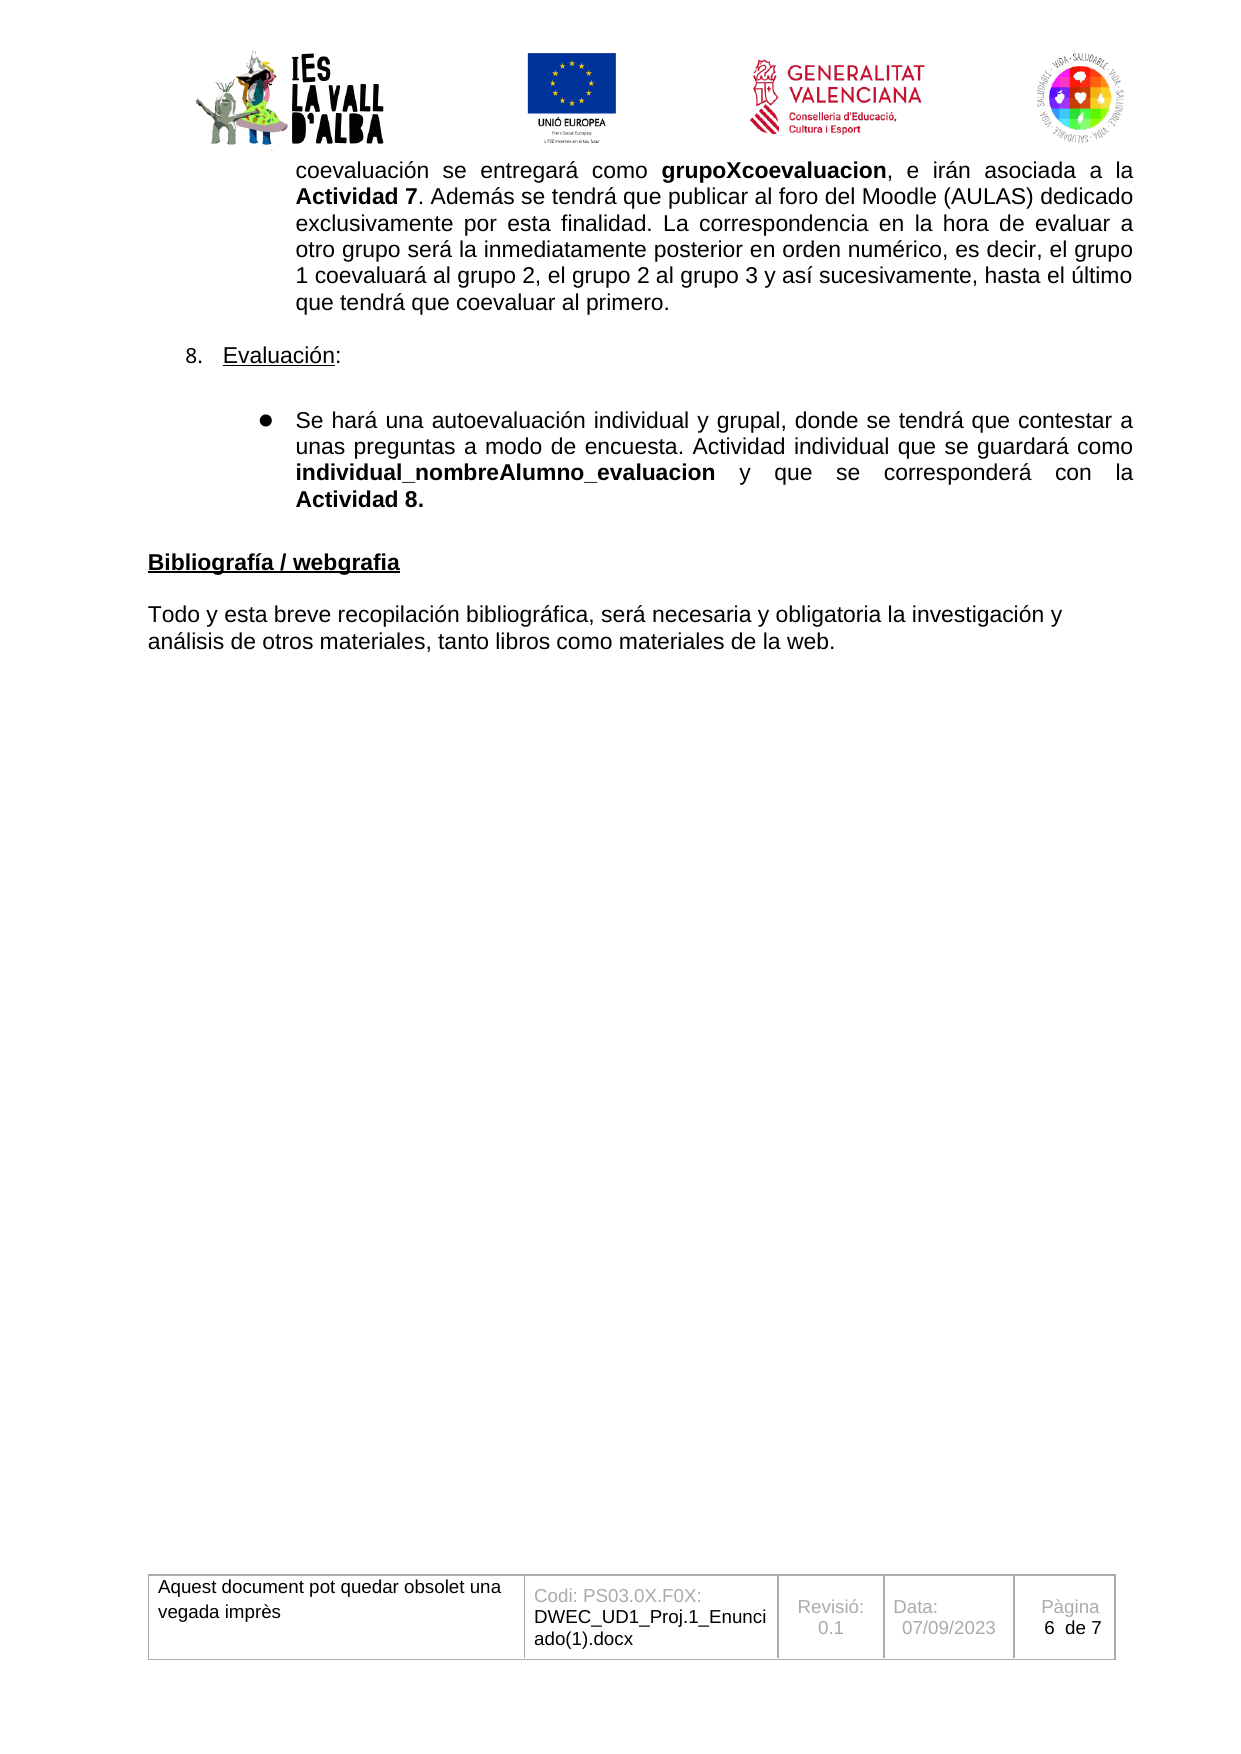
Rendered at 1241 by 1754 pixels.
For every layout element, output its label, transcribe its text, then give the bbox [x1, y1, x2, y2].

list Evaluación: [185, 341, 1134, 370]
text Bibliografía / webgrafia [148, 549, 1134, 575]
picture [194, 44, 1134, 151]
list Se hará una autoevaluación individual y grupal, donde se tendrá que contestar a unas preguntas a modo de encuesta. Actividad individual que se guardará como individual_nombreAlumno_evaluacion y que se corresponderá con la Actividad 8. [258, 407, 1134, 512]
list coevaluación se entregará como grupoXcoevaluacion, e irán asociada a la Actividad 7. Además se tendrá que publicar al foro del Moodle (AULAS) dedicado exclusivamente por esta finalidad. La correspondencia en la hora de evaluar a otro grupo será la inmediatamente posterior en orden numérico, es decir, el grupo 1 coevaluará al grupo 2, el grupo 2 al grupo 3 y así sucesivamente, hasta el último que tendrá que coevaluar al primero. [258, 157, 1134, 315]
text Todo y esta breve recopilación bibliográfica, será necesaria y obligatoria la investigación y análisis de otros materiales, tanto libros como materiales de la web. [148, 601, 1134, 654]
